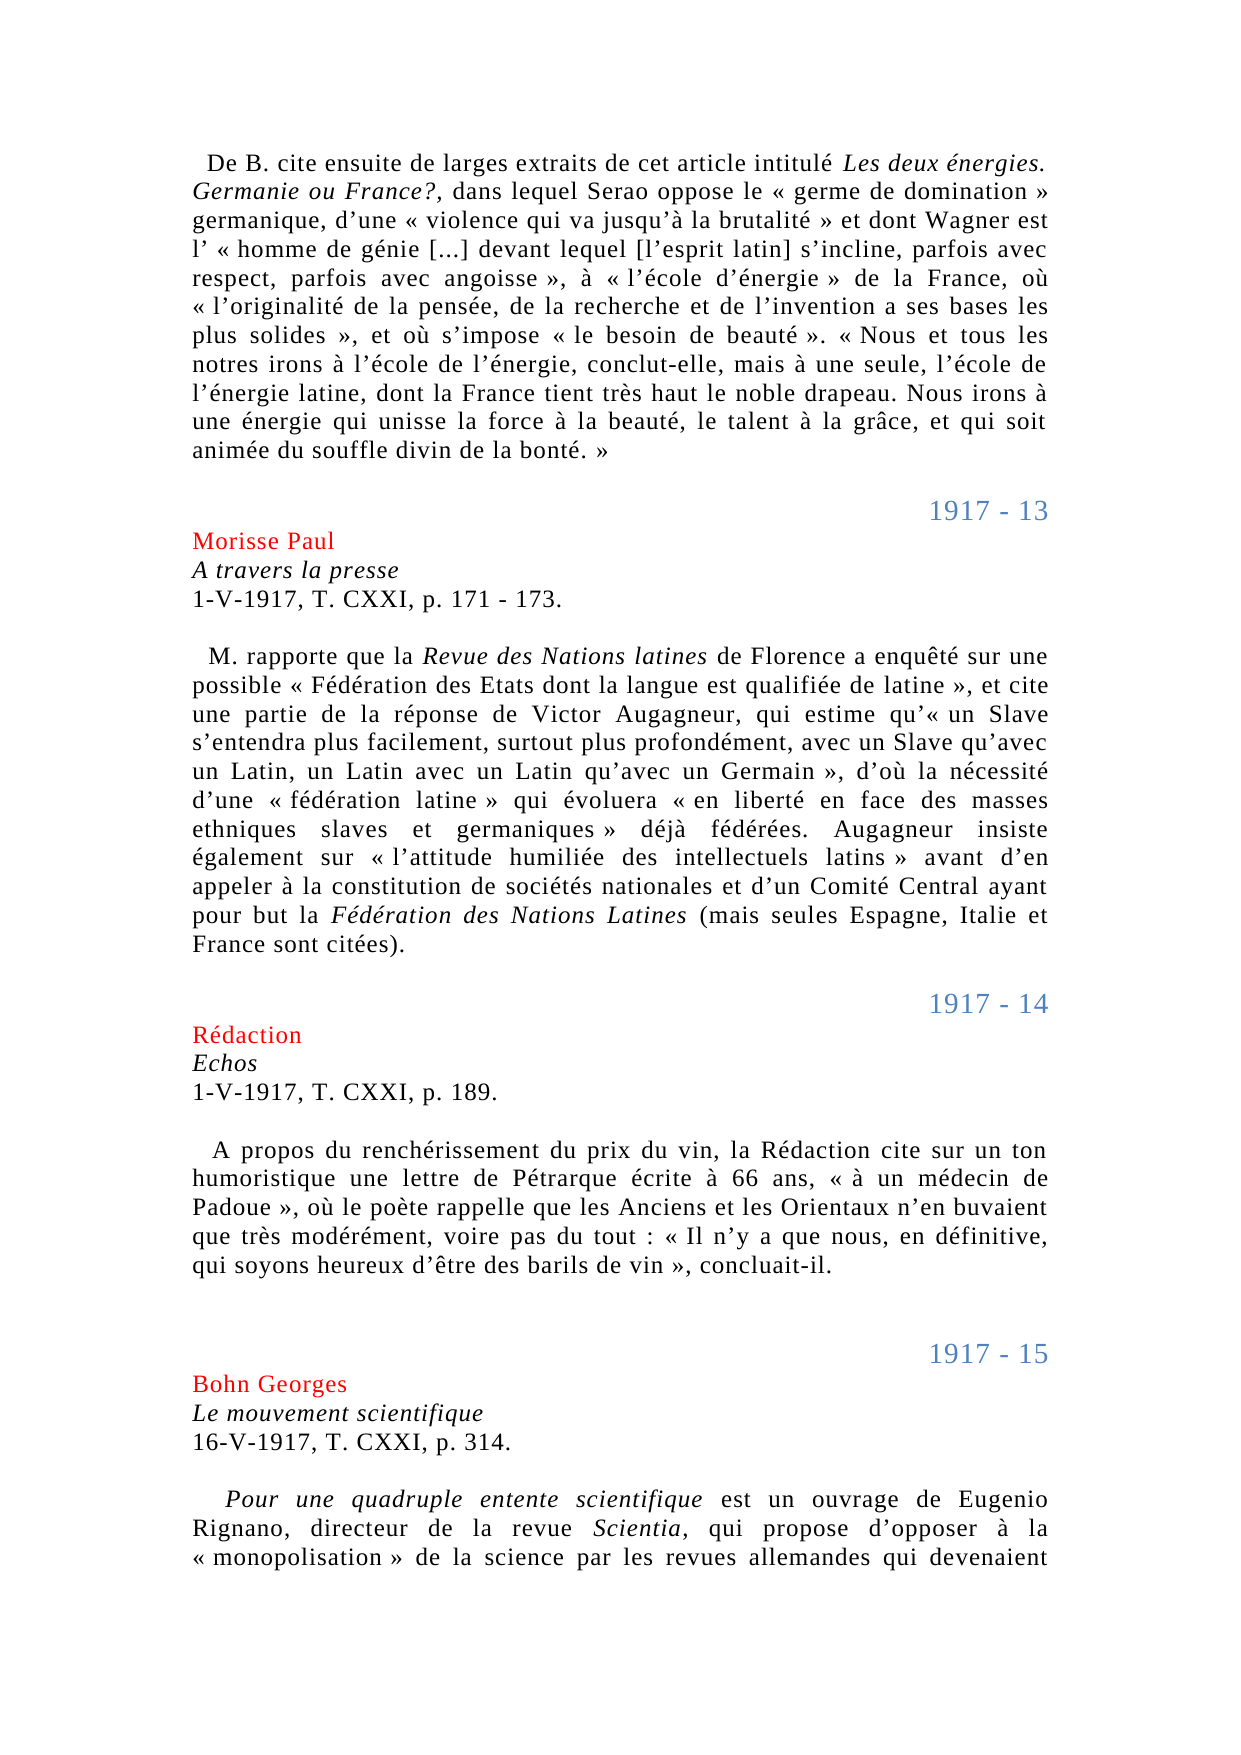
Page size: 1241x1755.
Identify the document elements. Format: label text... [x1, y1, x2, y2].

text A propos du renchérissement du prix du vin, la Rédaction cite sur un ton humoristique une lettre de Pétrarque écrite à 66 ans, « à un médecin de Padoue », où le poète rappelle que les Anciens et les Orientaux n’en buvaient que très modérément, voire pas du tout : « Il n’y a que nous, en définitive, qui soyons heureux d’être des barils de vin », concluait-il. [192, 1135, 1048, 1278]
subtitle 1917 - 14 [192, 986, 1048, 1020]
subtitle 1917 - 15 [192, 1336, 1048, 1369]
text M. rapporte que la Revue des Nations latines de Florence a enquêté sur une possible « Fédération des Etats dont la langue est qualifiée de latine », et cite une partie de la réponse de Victor Augagneur, qui estime qu’« un Slave s’entendra plus facilement, surtout plus profondément, avec un Slave qu’avec un Latin, un Latin avec un Latin qu’avec un Germain », d’où la nécessité d’une « fédération latine » qui évoluera « en liberté en face des masses ethniques slaves et germaniques » déjà fédérées. Augagneur insiste également sur « l’attitude humiliée des intellectuels latins » avant d’en appeler à la constitution de sociétés nationales et d’un Comité Central ayant pour but la Fédération des Nations Latines (mais seules Espagne, Italie et France sont citées). [192, 641, 1048, 957]
text A travers la presse [192, 555, 1048, 584]
text Le mouvement scientifique [192, 1398, 1048, 1427]
text 1-V-1917, T. CXXI, p. 171 - 173. [192, 584, 1048, 612]
text De B. cite ensuite de larges extraits de cet article intitulé Les deux énergies. Germanie ou France?, dans lequel Serao oppose le « germe de domination » germanique, d’une « violence qui va jusqu’à la brutalité » et dont Wagner est l’ « homme de génie [...] devant lequel [l’esprit latin] s’incline, parfois avec respect, parfois avec angoisse », à « l’école d’énergie » de la France, où « l’originalité de la pensée, de la recherche et de l’invention a ses bases les plus solides », et où s’impose « le besoin de beauté ». « Nous et tous les notres irons à l’école de l’énergie, conclut-elle, mais à une seule, l’école de l’énergie latine, dont la France tient très haut le noble drapeau. Nous irons à une énergie qui unisse la force à la beauté, le talent à la grâce, et qui soit animée du souffle divin de la bonté. » [192, 148, 1048, 464]
text 1-V-1917, T. CXXI, p. 189. [192, 1077, 1048, 1106]
subtitle 1917 - 13 [192, 493, 1048, 526]
text Bohn Georges [192, 1369, 1048, 1398]
text Echos [192, 1048, 1048, 1077]
text Pour une quadruple entente scientifique est un ouvrage de Eugenio Rignano, directeur de la revue Scientia, qui propose d’opposer à la « monopolisation » de la science par les revues allemandes qui devenaient [192, 1484, 1048, 1571]
text Rédaction [192, 1020, 1048, 1048]
text Morisse Paul [192, 526, 1048, 555]
text 16-V-1917, T. CXXI, p. 314. [192, 1427, 1048, 1456]
